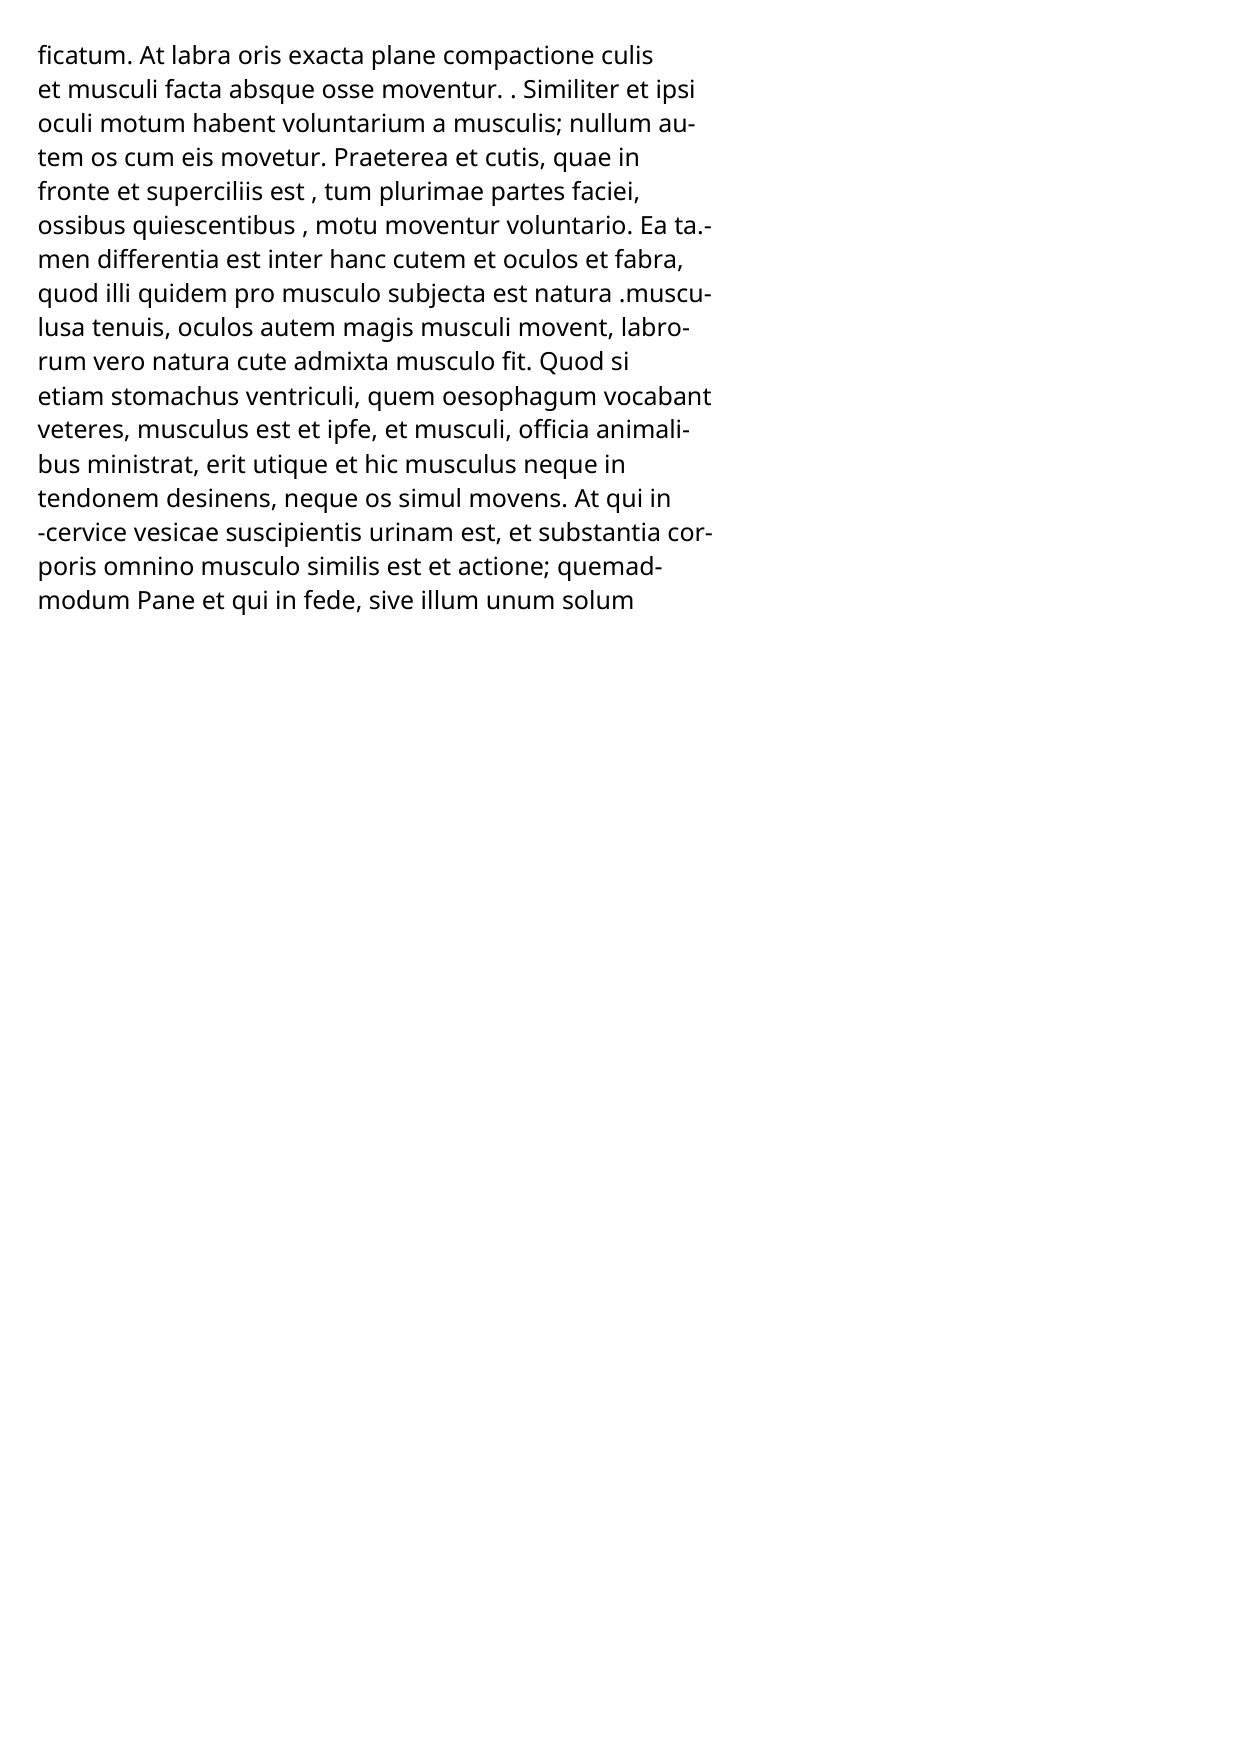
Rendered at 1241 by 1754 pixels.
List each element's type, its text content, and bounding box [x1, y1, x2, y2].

text ficatum. At labra oris exacta plane compactione culis et musculi facta absque osse moventur. . Similiter et ipsi oculi motum habent voluntarium a musculis; nullum au- tem os cum eis movetur. Praeterea et cutis, quae in fronte et superciliis est , tum plurimae partes faciei, ossibus quiescentibus , motu moventur voluntario. Ea ta.- men differentia est inter hanc cutem et oculos et fabra, quod illi quidem pro musculo subjecta est natura .muscu- lusa tenuis, oculos autem magis musculi movent, labro- rum vero natura cute admixta musculo fit. Quod si etiam stomachus ventriculi, quem oesophagum vocabant veteres, musculus est et ipfe, et musculi, officia animali- bus ministrat, erit utique et hic musculus neque in tendonem desinens, neque os simul movens. At qui in -cervice vesicae suscipientis urinam est, et substantia cor- poris omnino musculo similis est et actione; quemad- modum Pane et qui in fede, sive illum unum solum [37, 37, 1203, 617]
